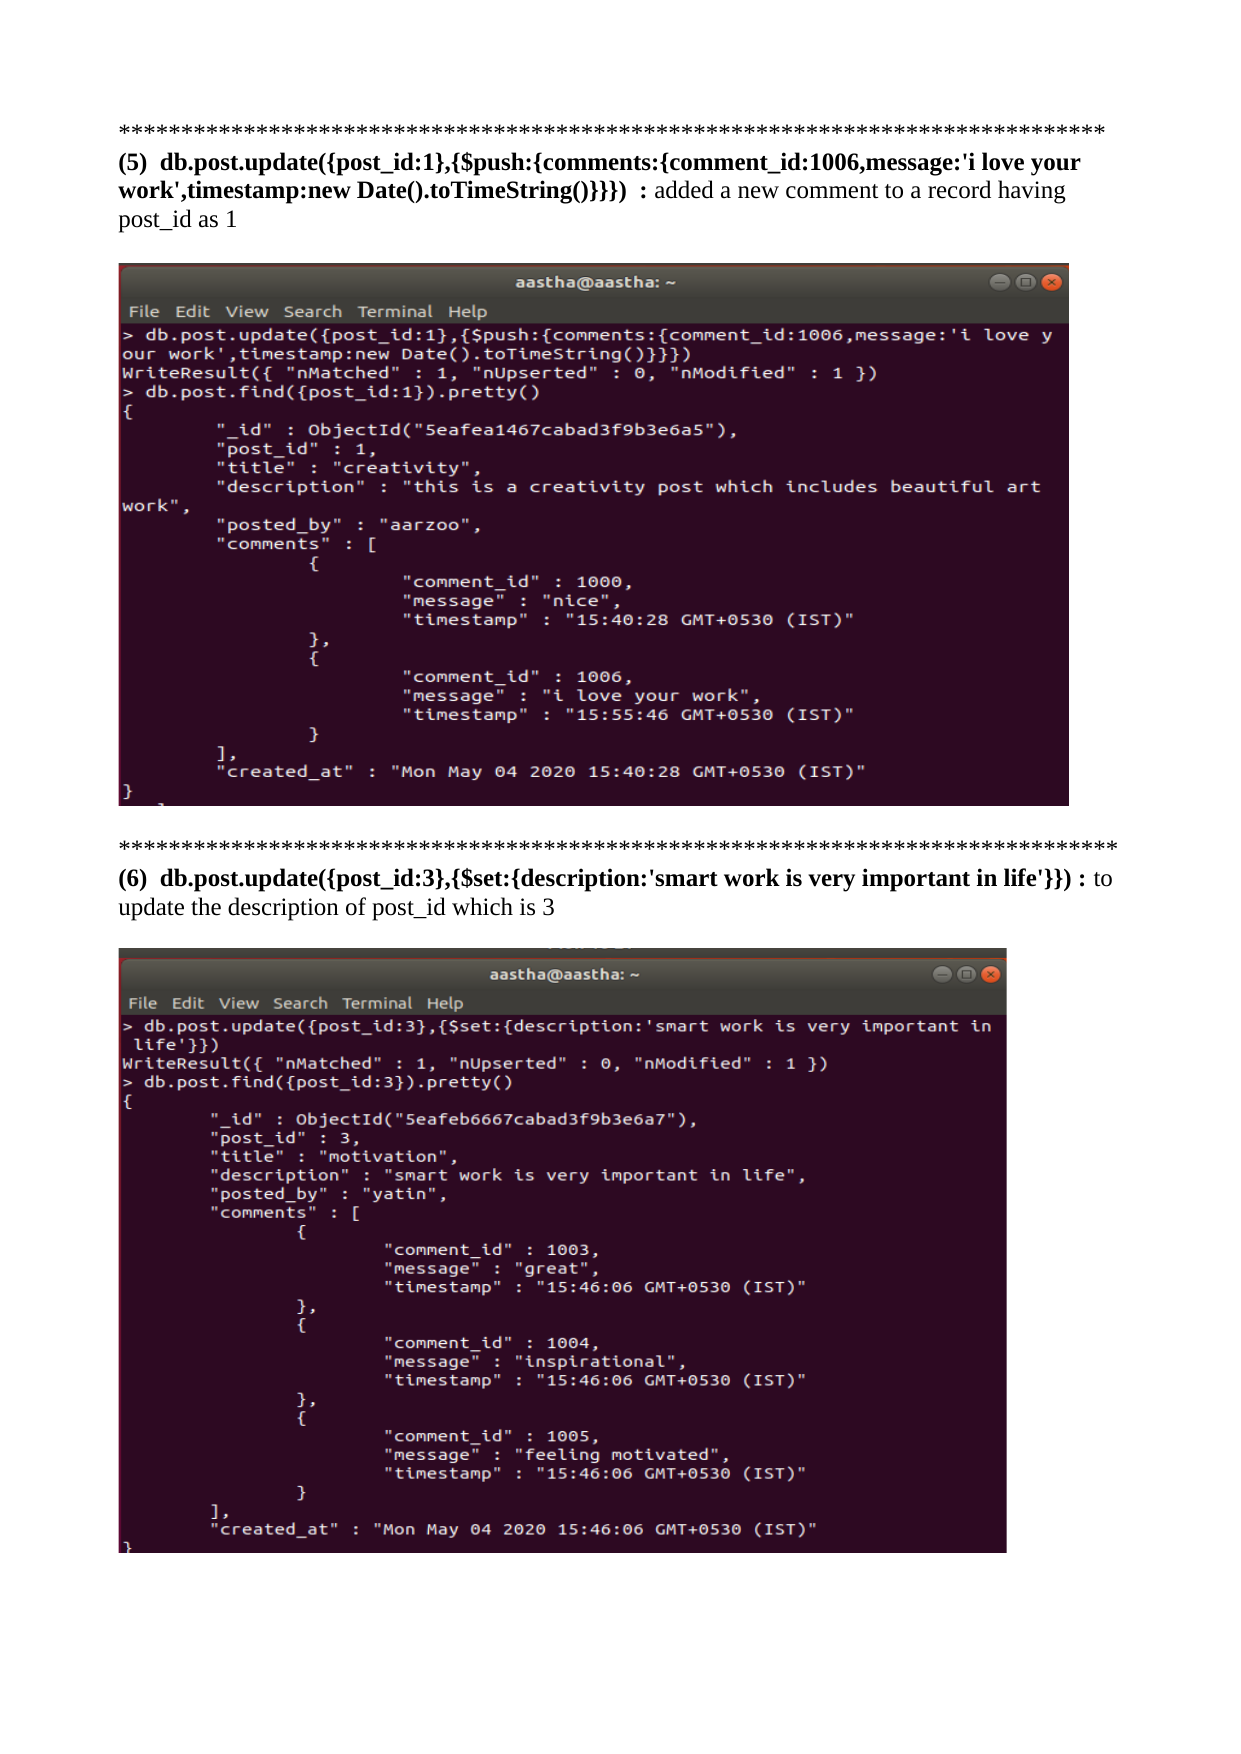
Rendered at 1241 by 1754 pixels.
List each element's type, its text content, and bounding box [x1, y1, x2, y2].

picture [118, 263, 1069, 806]
picture [118, 948, 1007, 1553]
text ******************************************************************************* [118, 118, 1122, 147]
text (6) db.post.update({post_id:3},{$set:{description:'smart work is very important in life'}}) : to update the description of post_id which is 3 [118, 863, 1122, 921]
text ******************************************************************************** [118, 834, 1122, 863]
text (5) db.post.update({post_id:1},{$push:{comments:{comment_id:1006,message:'i love your work',timestamp:new Date().toTimeString()}}}) : added a new comment to a record having post_id as 1 [118, 147, 1122, 233]
